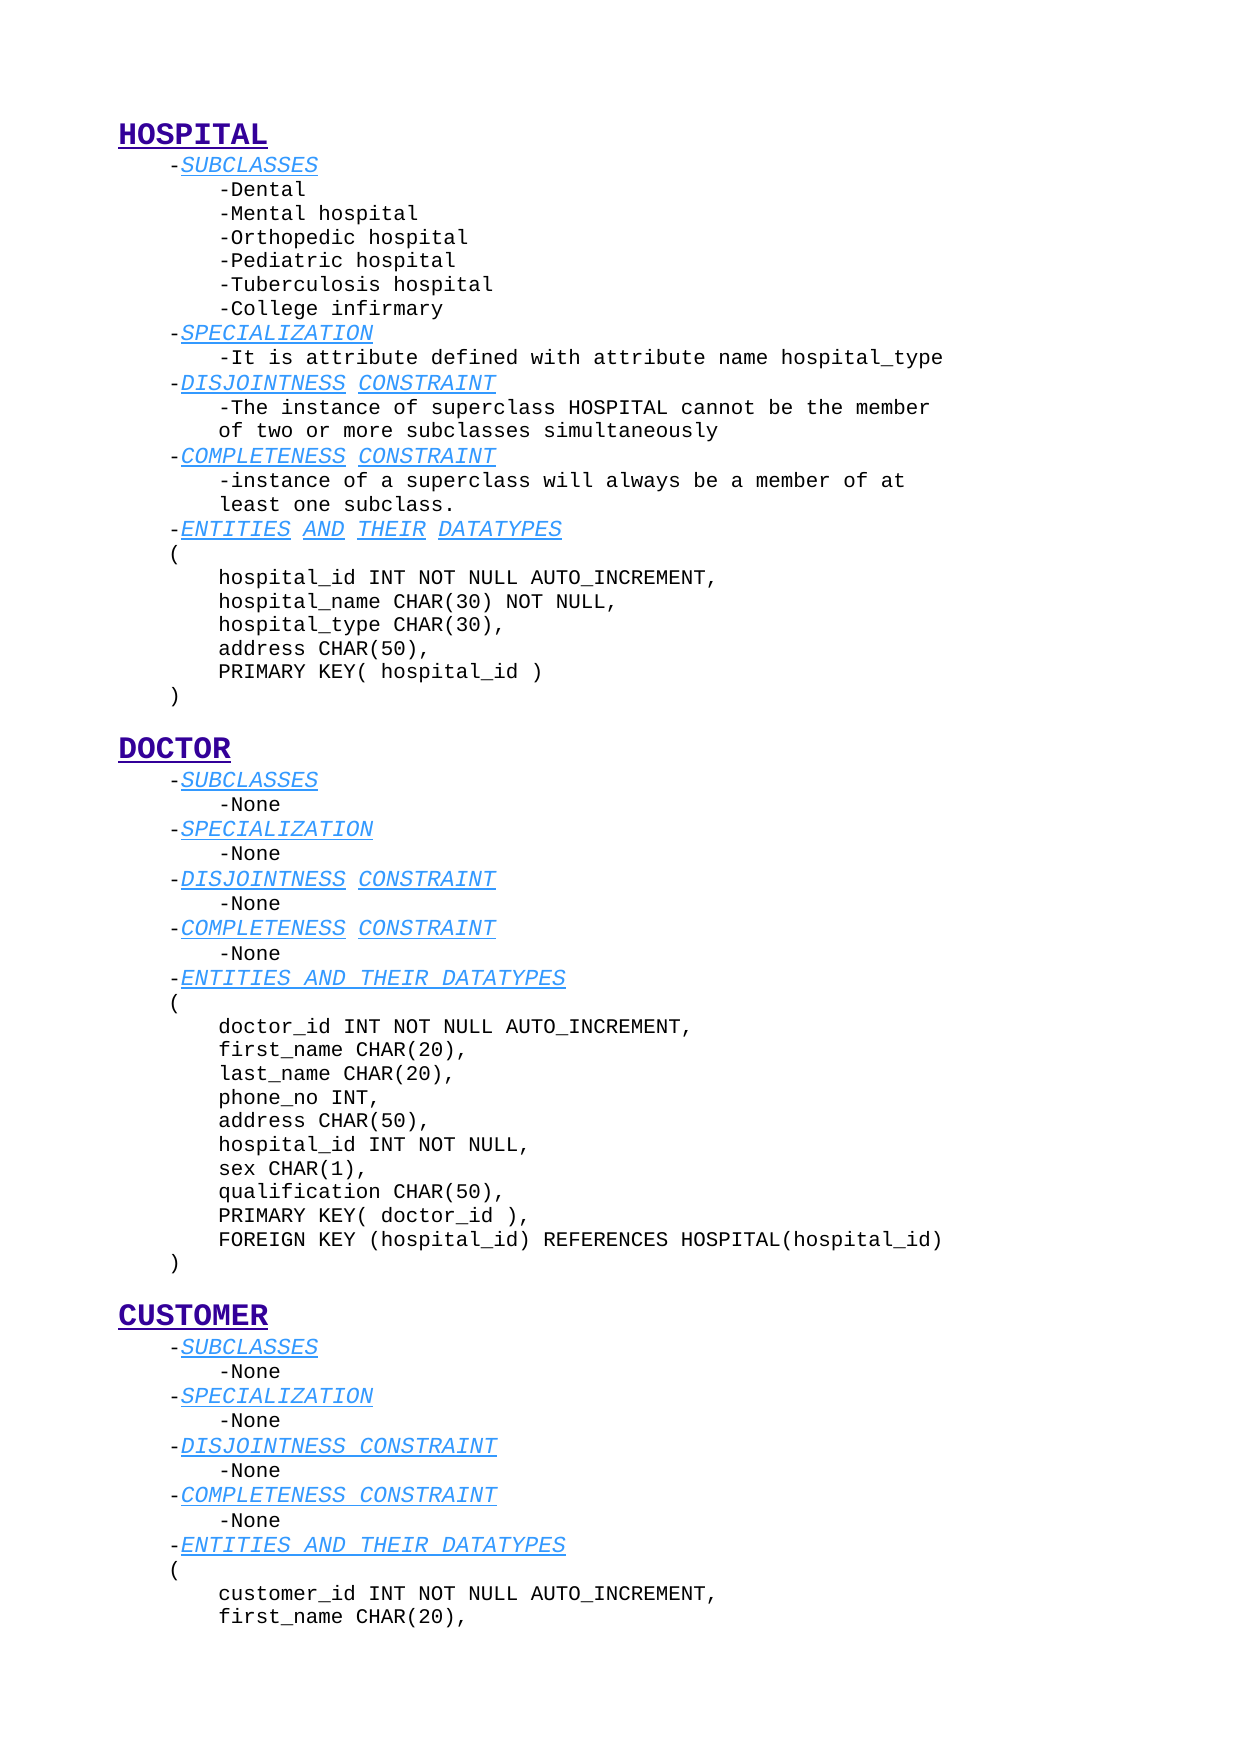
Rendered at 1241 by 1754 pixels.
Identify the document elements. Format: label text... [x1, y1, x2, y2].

text hospital_type CHAR(30), [118, 614, 1122, 638]
text -None [118, 943, 1122, 966]
text last_name CHAR(20), [118, 1063, 1122, 1087]
text -None [118, 1361, 1122, 1384]
text -ENTITIES AND THEIR DATATYPES [118, 517, 1122, 543]
text PRIMARY KEY( doctor_id ), [118, 1205, 1122, 1229]
text FOREIGN KEY (hospital_id) REFERENCES HOSPITAL(hospital_id) [118, 1229, 1122, 1252]
text -SPECIALIZATION [118, 1384, 1122, 1411]
text -SUBCLASSES [118, 153, 1122, 179]
text least one subclass. [118, 494, 1122, 517]
text -SPECIALIZATION [118, 321, 1122, 347]
text -SUBCLASSES [118, 768, 1122, 794]
text hospital_id INT NOT NULL, [118, 1134, 1122, 1158]
text address CHAR(50), [118, 638, 1122, 662]
text DOCTOR [118, 732, 1122, 768]
text address CHAR(50), [118, 1110, 1122, 1134]
text ( [118, 992, 1122, 1016]
text phone_no INT, [118, 1087, 1122, 1110]
text -It is attribute defined with attribute name hospital_type [118, 347, 1122, 371]
text -Orthopedic hospital [118, 227, 1122, 250]
text HOSPITAL [118, 118, 1122, 153]
text of two or more subclasses simultaneously [118, 421, 1122, 444]
text -SUBCLASSES [118, 1335, 1122, 1361]
text -The instance of superclass HOSPITAL cannot be the member [118, 397, 1122, 421]
text -Tuberculosis hospital [118, 274, 1122, 298]
text first_name CHAR(20), [118, 1039, 1122, 1063]
text -COMPLETENESS CONSTRAINT [118, 444, 1122, 470]
text hospital_name CHAR(30) NOT NULL, [118, 591, 1122, 614]
text -COMPLETENESS CONSTRAINT [118, 917, 1122, 943]
text -Pediatric hospital [118, 250, 1122, 274]
text -College infirmary [118, 298, 1122, 321]
text -Mental hospital [118, 203, 1122, 227]
text -None [118, 1460, 1122, 1484]
text ( [118, 1559, 1122, 1583]
text ( [118, 543, 1122, 567]
text ) [118, 1252, 1122, 1276]
text -DISJOINTNESS CONSTRAINT [118, 867, 1122, 893]
text first_name CHAR(20), [118, 1607, 1122, 1630]
text customer_id INT NOT NULL AUTO_INCREMENT, [118, 1583, 1122, 1607]
text ) [118, 685, 1122, 709]
text -None [118, 843, 1122, 867]
text -None [118, 1510, 1122, 1533]
text CUSTOMER [118, 1299, 1122, 1335]
text -SPECIALIZATION [118, 817, 1122, 843]
text qualification CHAR(50), [118, 1181, 1122, 1205]
text -COMPLETENESS CONSTRAINT [118, 1484, 1122, 1510]
text -instance of a superclass will always be a member of at [118, 470, 1122, 494]
text -Dental [118, 179, 1122, 203]
text -DISJOINTNESS CONSTRAINT [118, 1434, 1122, 1460]
text hospital_id INT NOT NULL AUTO_INCREMENT, [118, 567, 1122, 591]
text -None [118, 794, 1122, 817]
text PRIMARY KEY( hospital_id ) [118, 662, 1122, 685]
text -DISJOINTNESS CONSTRAINT [118, 371, 1122, 397]
text sex CHAR(1), [118, 1158, 1122, 1181]
text -ENTITIES AND THEIR DATATYPES [118, 1533, 1122, 1559]
text -None [118, 893, 1122, 917]
text -ENTITIES AND THEIR DATATYPES [118, 966, 1122, 992]
text doctor_id INT NOT NULL AUTO_INCREMENT, [118, 1016, 1122, 1039]
text -None [118, 1411, 1122, 1434]
